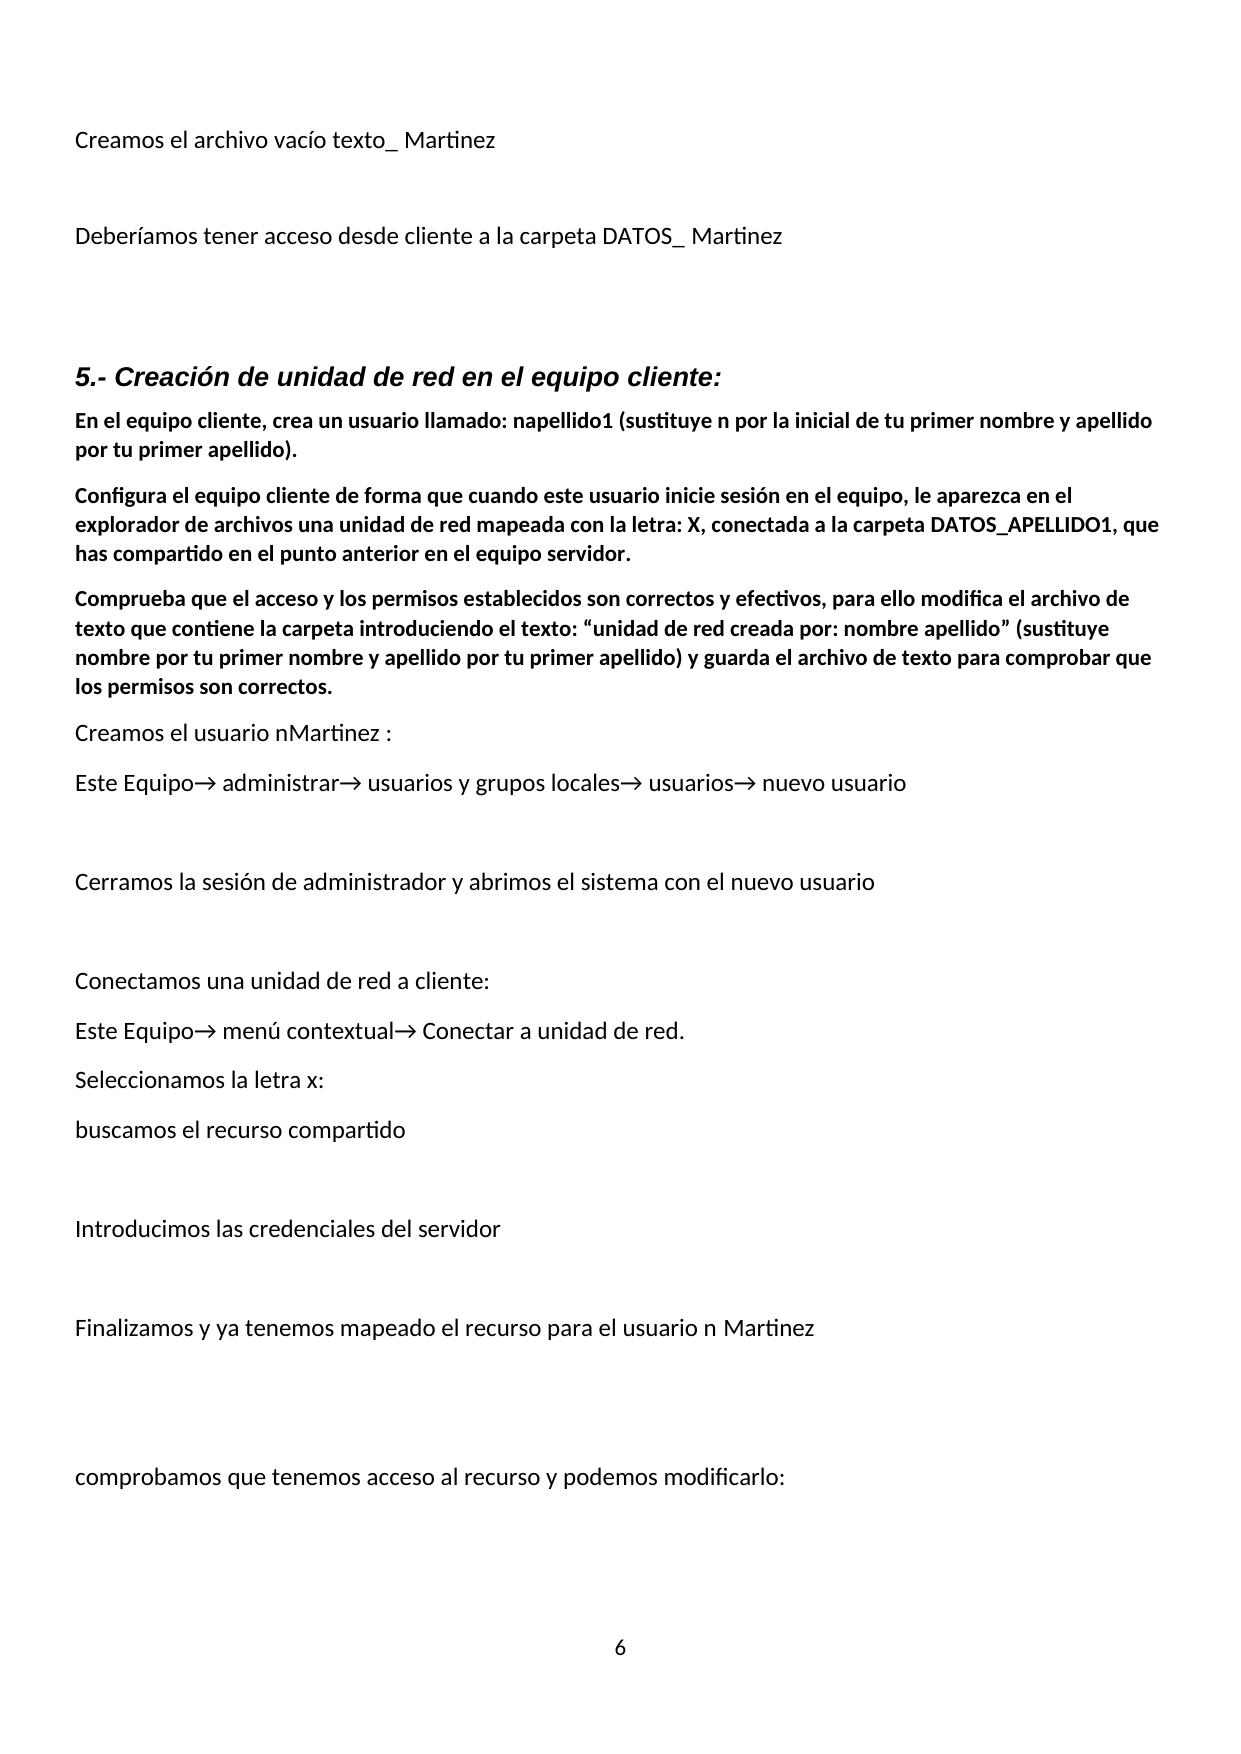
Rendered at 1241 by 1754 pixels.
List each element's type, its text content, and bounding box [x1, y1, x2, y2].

text Deberíamos tener acceso desde cliente a la carpeta DATOS_ Martinez [75, 220, 1165, 250]
text Configura el equipo cliente de forma que cuando este usuario inicie sesión en el equipo, le aparezca en el explorador de archivos una unidad de red mapeada con la letra: X, conectada a la carpeta DATOS_APELLIDO1, que has compartido en el punto anterior en el equipo servidor. [75, 481, 1165, 567]
text Introducimos las credenciales del servidor [75, 1213, 1165, 1244]
text Este Equipo→ menú contextual→ Conectar a unidad de red. [75, 1015, 1165, 1046]
text Comprueba que el acceso y los permisos establecidos son correctos y efectivos, para ello modifica el archivo de texto que contiene la carpeta introduciendo el texto: “unidad de red creada por: nombre apellido” (sustituye nombre por tu primer nombre y apellido por tu primer apellido) y guarda el archivo de texto para comprobar que los permisos son correctos. [75, 584, 1165, 700]
text Conectamos una unidad de red a cliente: [75, 965, 1165, 996]
text En el equipo cliente, crea un usuario llamado: napellido1 (sustituye n por la inicial de tu primer nombre y apellido por tu primer apellido). [75, 406, 1165, 463]
text Creamos el usuario nMartinez : [75, 717, 1165, 748]
subtitle 5.- Creación de unidad de red en el equipo cliente: [75, 361, 1165, 392]
text Seleccionamos la letra x: [75, 1064, 1165, 1095]
text comprobamos que tenemos acceso al recurso y podemos modificarlo: [75, 1461, 1165, 1492]
text Este Equipo→ administrar→ usuarios y grupos locales→ usuarios→ nuevo usuario [75, 767, 1165, 798]
text Finalizamos y ya tenemos mapeado el recurso para el usuario n Martinez [75, 1312, 1165, 1343]
text buscamos el recurso compartido [75, 1114, 1165, 1145]
text Creamos el archivo vacío texto_ Martinez [75, 124, 1165, 155]
text Cerramos la sesión de administrador y abrimos el sistema con el nuevo usuario [75, 866, 1165, 897]
